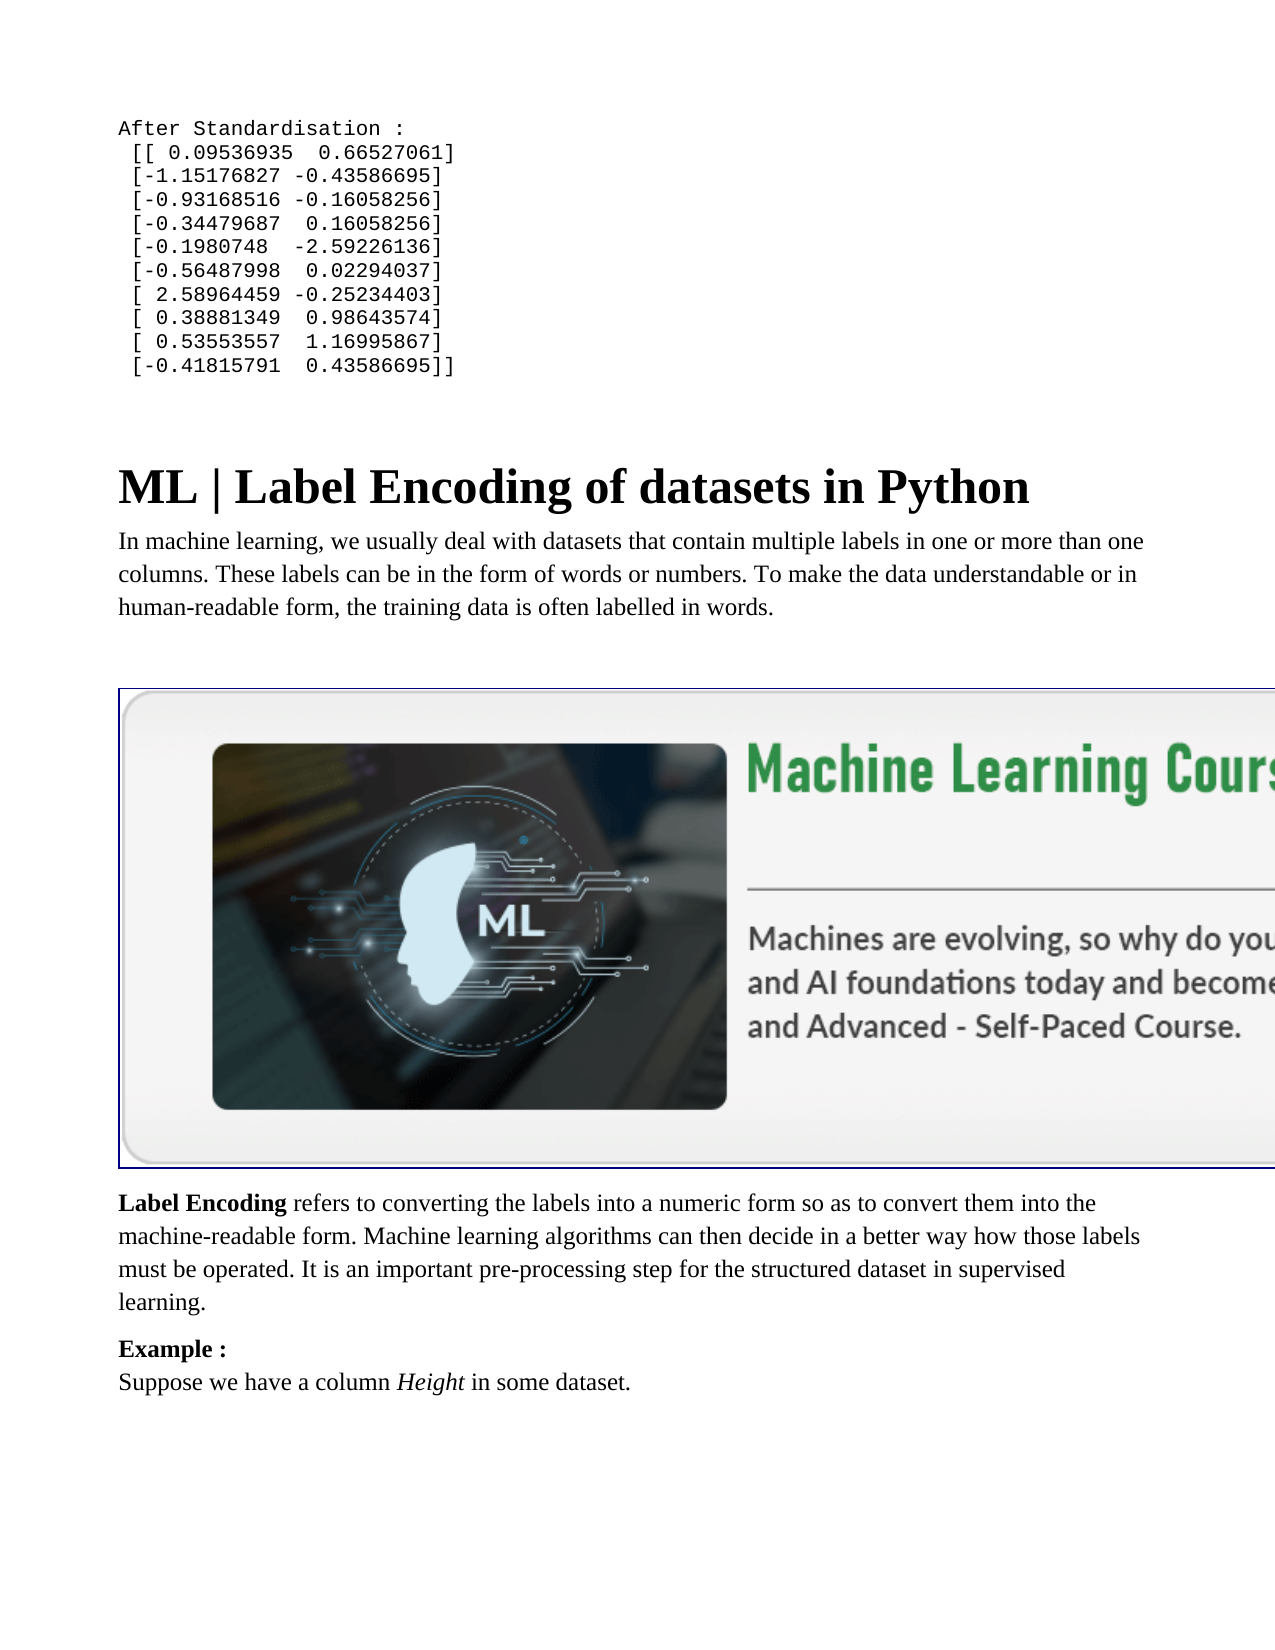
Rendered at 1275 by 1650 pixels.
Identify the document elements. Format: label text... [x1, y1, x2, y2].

text [ 0.38881349 0.98643574] [118, 307, 1157, 331]
text [-1.15176827 -0.43586695] [118, 165, 1157, 189]
text After Standardisation : [118, 118, 1157, 142]
text [-0.34479687 0.16058256] [118, 213, 1157, 236]
text [[ 0.09536935 0.66527061] [118, 142, 1157, 165]
picture [120, 689, 1275, 1167]
text In machine learning, we usually deal with datasets that contain multiple labels in one or more than one columns. These labels can be in the form of words or numbers. To make the data understandable or in human-readable form, the training data is often labelled in words. [118, 526, 1157, 621]
text [-0.1980748 -2.59226136] [118, 236, 1157, 260]
text Example : Suppose we have a column Height in some dataset. [118, 1334, 1157, 1396]
subtitle ML | Label Encoding of datasets in Python [118, 456, 1157, 514]
text [-0.41815791 0.43586695]] [118, 354, 1157, 378]
text Label Encoding refers to converting the labels into a numeric form so as to convert them into the machine-readable form. Machine learning algorithms can then decide in a better way how those labels must be operated. It is an important pre-processing step for the structured dataset in supervised learning. [118, 1188, 1157, 1316]
text [-0.93168516 -0.16058256] [118, 189, 1157, 213]
text [ 0.53553557 1.16995867] [118, 331, 1157, 354]
text [ 2.58964459 -0.25234403] [118, 284, 1157, 307]
text [-0.56487998 0.02294037] [118, 260, 1157, 284]
